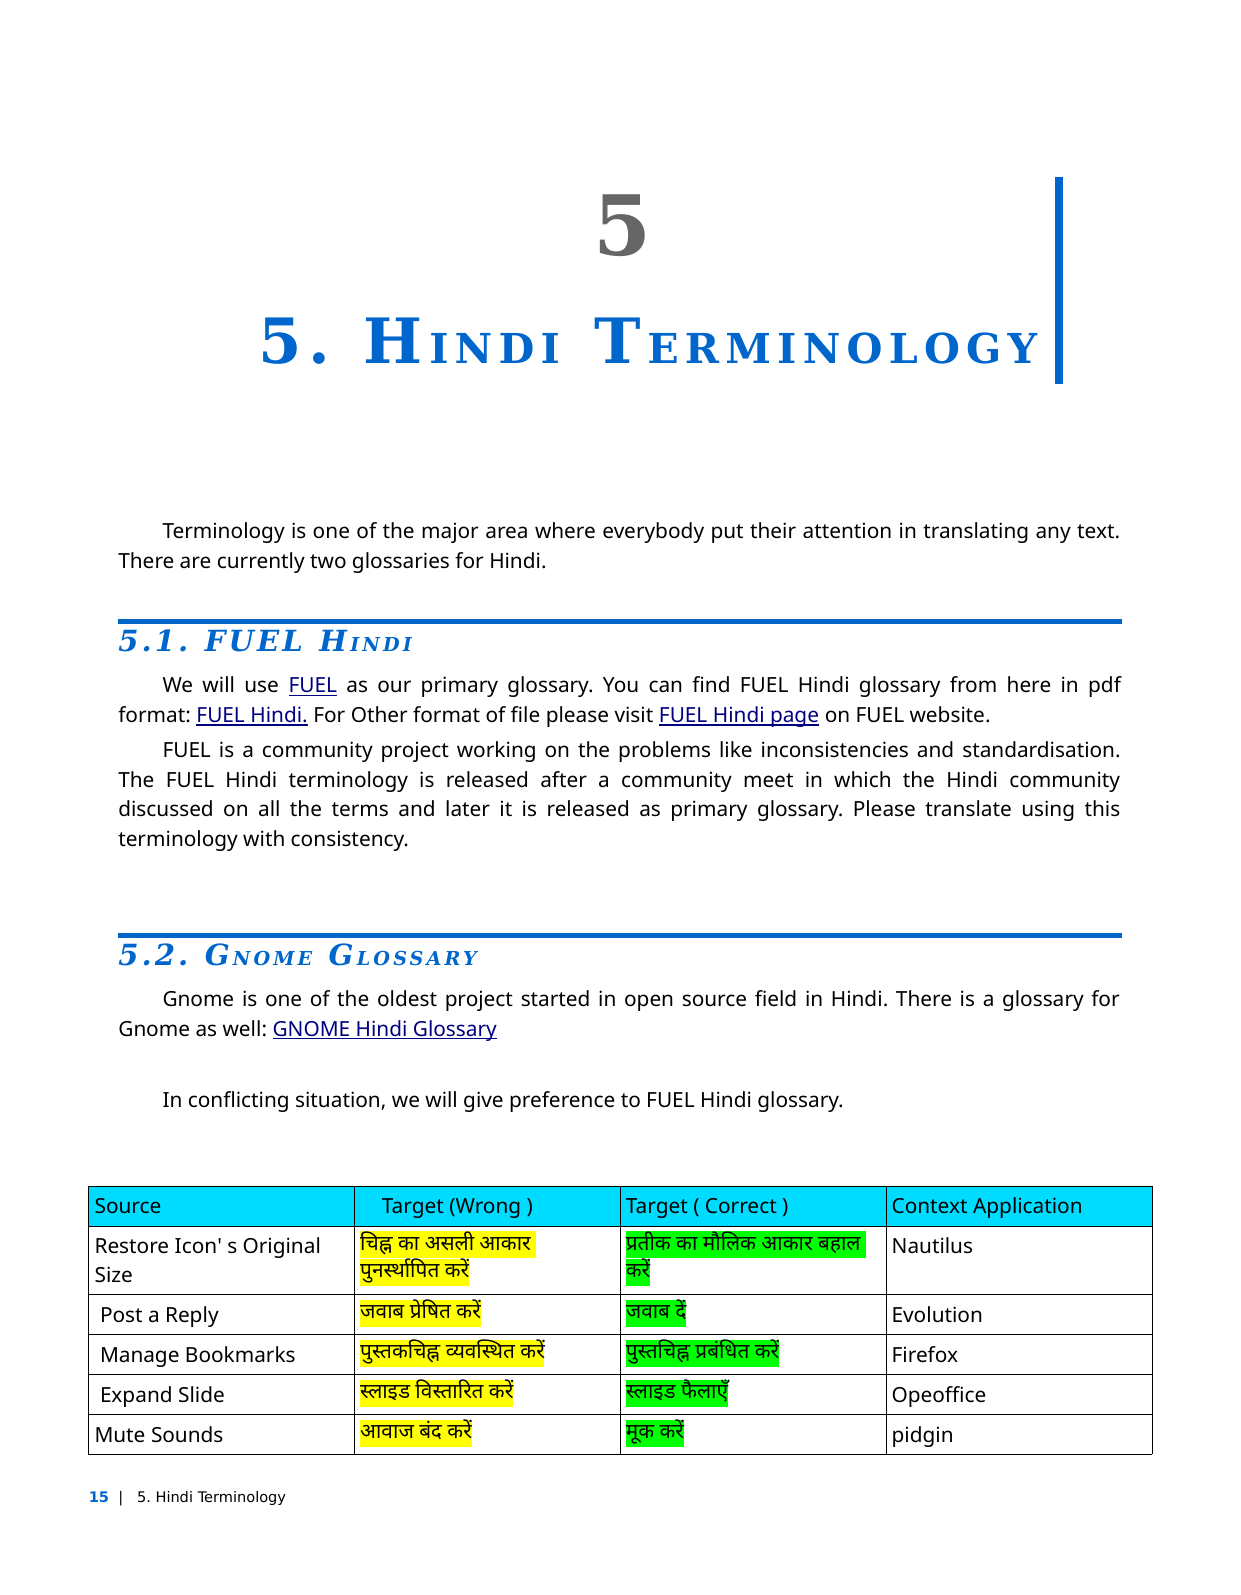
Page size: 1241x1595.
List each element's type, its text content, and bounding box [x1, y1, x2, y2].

text Gnome is one of the oldest project started in open source field in Hindi. There is a glossary for Gnome as well: GNOME Hindi Glossary [118, 984, 1122, 1043]
table_cell स्लाइड विस्तारित करें [355, 1375, 620, 1414]
table_cell जवाब दें [621, 1295, 886, 1334]
table_cell Restore Icon' s Original Size [89, 1227, 354, 1294]
table_cell Evolution [887, 1295, 1152, 1334]
table_cell Nautilus [887, 1227, 1152, 1294]
table_header Target (Wrong ) [355, 1187, 620, 1226]
table_cell स्लाइड फैलाएँ [621, 1375, 886, 1414]
table_header Target ( Correct ) [621, 1187, 886, 1226]
table_cell Opeoffice [887, 1375, 1152, 1414]
table_cell प्रतीक का मौलिक आकार बहाल करें [621, 1227, 886, 1294]
table_cell Expand Slide [89, 1375, 354, 1414]
table_cell pidgin [887, 1415, 1152, 1454]
table_cell पुस्तचिह्न प्रबंधित करें [621, 1335, 886, 1374]
table_cell पुस्तकचिह्न व्यवस्थित करें [355, 1335, 620, 1374]
subtitle 5.2. Gnome Glossary [118, 938, 1122, 972]
table_cell आवाज बंद करें [355, 1415, 620, 1454]
table_cell Manage Bookmarks [89, 1335, 354, 1374]
table_header Source [89, 1187, 354, 1226]
subtitle 5.1. FUEL Hindi [118, 624, 1122, 658]
table_cell मूक करें [621, 1415, 886, 1454]
table_cell जवाब प्रेषित करें [355, 1295, 620, 1334]
subtitle 5. Hindi Terminology [88, 177, 1055, 384]
table_cell Firefox [887, 1335, 1152, 1374]
text FUEL is a community project working on the problems like inconsistencies and standardisation. The FUEL Hindi terminology is released after a community meet in which the Hindi community discussed on all the terms and later it is released as primary glossary. Please translate using this terminology with consistency. [118, 735, 1122, 853]
text In conflicting situation, we will give preference to FUEL Hindi glossary. [118, 1084, 1122, 1114]
table_cell Post a Reply [89, 1295, 354, 1334]
text Terminology is one of the major area where everybody put their attention in translating any text. There are currently two glossaries for Hindi. [118, 515, 1122, 574]
text We will use FUEL as our primary glossary. You can find FUEL Hindi glossary from here in pdf format: FUEL Hindi. For Other format of file please visit FUEL Hindi page on FUEL website. [118, 670, 1122, 729]
table_cell Mute Sounds [89, 1415, 354, 1454]
table_cell चिह्न का असली आकार पुनर्स्थापित करें [355, 1227, 620, 1294]
table_header Context Application [887, 1187, 1152, 1226]
